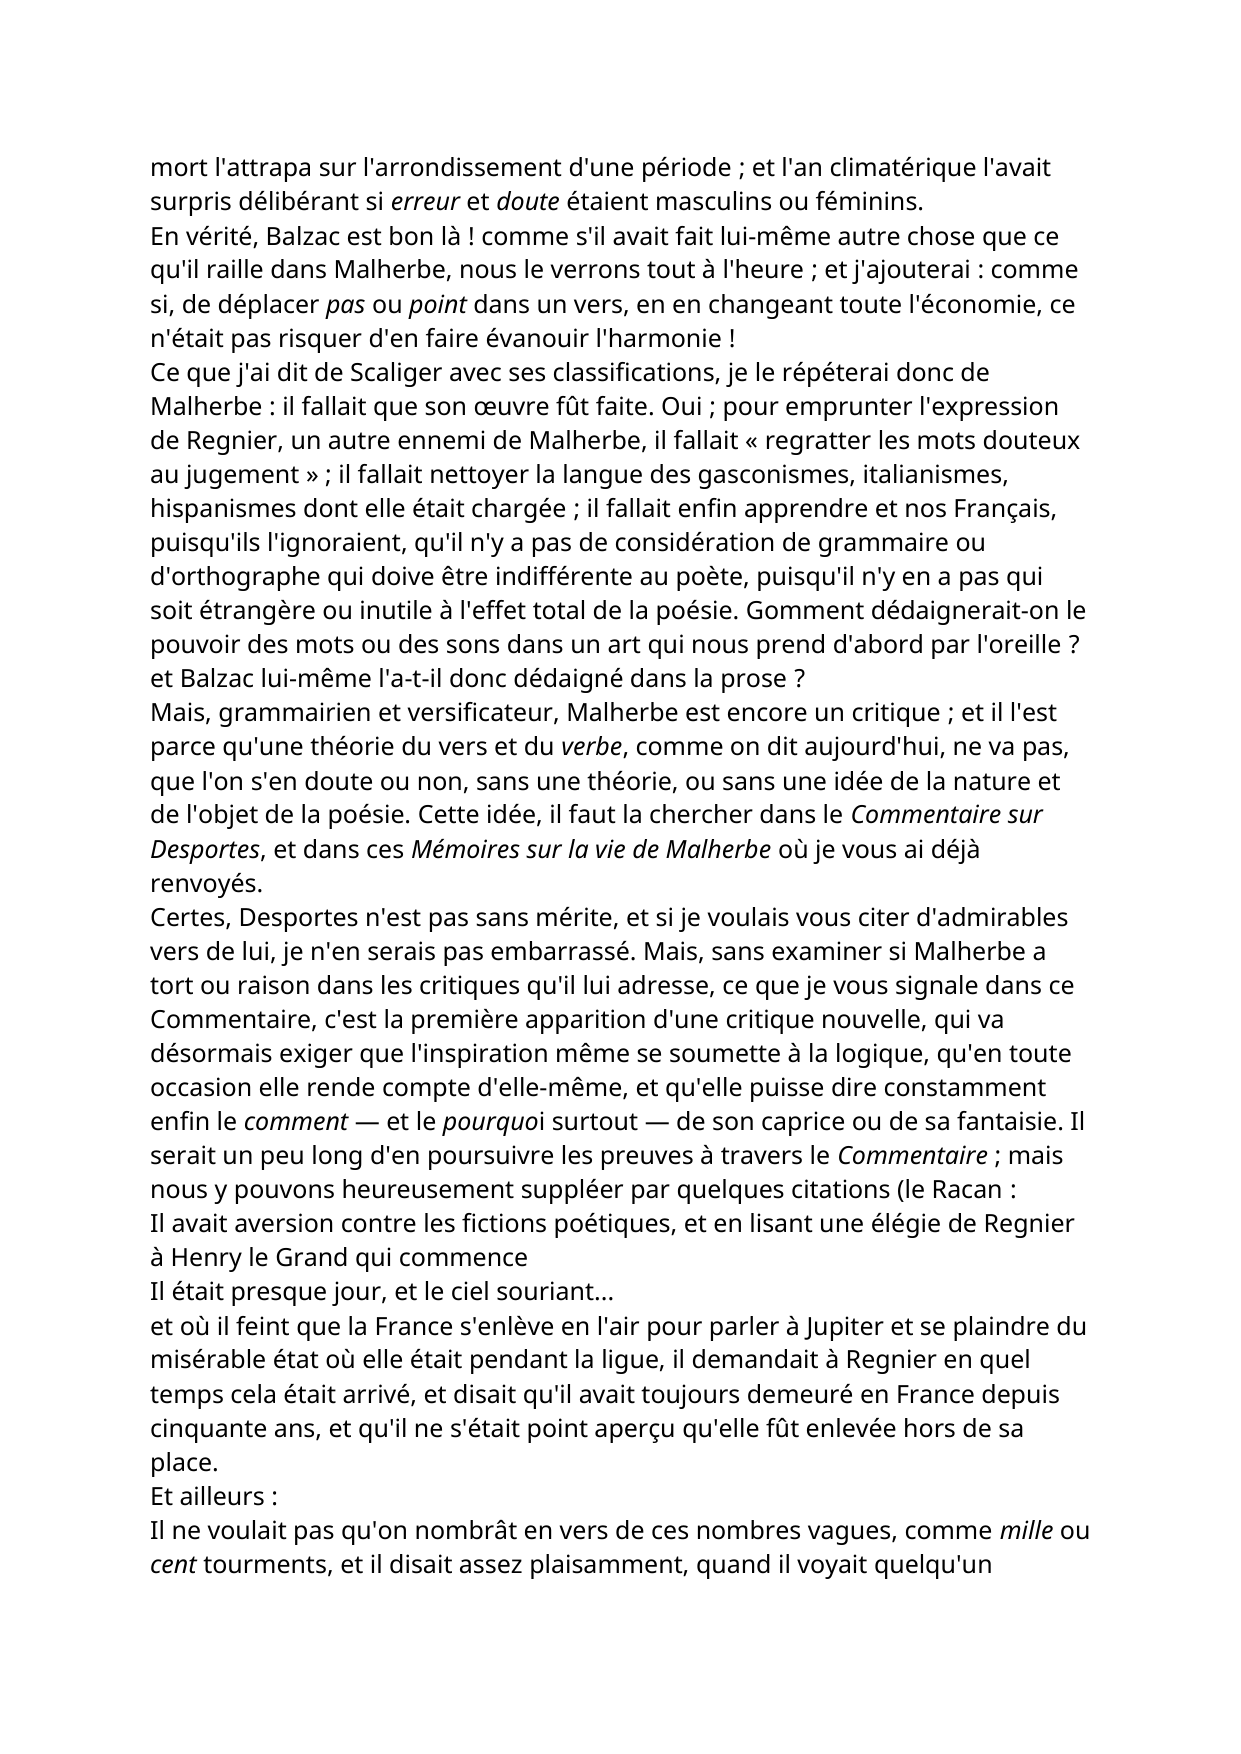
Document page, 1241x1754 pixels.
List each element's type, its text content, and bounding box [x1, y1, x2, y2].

text Il avait aversion contre les fictions poétiques, et en lisant une élégie de Regnier à Henry le Grand qui commence [150, 1206, 1091, 1274]
text Certes, Desportes n'est pas sans mérite, et si je voulais vous citer d'admirables vers de lui, je n'en serais pas embarrassé. Mais, sans examiner si Malherbe a tort ou raison dans les critiques qu'il lui adresse, ce que je vous signale dans ce Commentaire, c'est la première apparition d'une critique nouvelle, qui va désormais exiger que l'inspiration même se soumette à la logique, qu'en toute occasion elle rende compte d'elle-même, et qu'elle puisse dire constamment enfin le comment — et le pourquoi surtout — de son caprice ou de sa fantaisie. Il serait un peu long d'en poursuivre les preuves à travers le Commentaire ; mais nous y pouvons heureusement suppléer par quelques citations (le Racan : [150, 899, 1091, 1206]
text et où il feint que la France s'enlève en l'air pour parler à Jupiter et se plaindre du misérable état où elle était pendant la ligue, il demandait à Regnier en quel temps cela était arrivé, et disait qu'il avait toujours demeuré en France depuis cinquante ans, et qu'il ne s'était point aperçu qu'elle fût enlevée hors de sa place. [150, 1308, 1091, 1478]
text mort l'attrapa sur l'arrondissement d'une période ; et l'an climatérique l'avait surpris délibérant si erreur et doute étaient masculins ou féminins. [150, 150, 1091, 218]
text Et ailleurs : [150, 1478, 1091, 1512]
text Il ne voulait pas qu'on nombrât en vers de ces nombres vagues, comme mille ou cent tourments, et il disait assez plaisamment, quand il voyait quelqu'un [150, 1512, 1091, 1581]
text Ce que j'ai dit de Scaliger avec ses classifications, je le répéterai donc de Malherbe : il fallait que son œuvre fût faite. Oui ; pour emprunter l'expression de Regnier, un autre ennemi de Malherbe, il fallait « regratter les mots douteux au jugement » ; il fallait nettoyer la langue des gasconismes, italianismes, hispanismes dont elle était chargée ; il fallait enfin apprendre et nos Français, puisqu'ils l'ignoraient, qu'il n'y a pas de considération de grammaire ou d'orthographe qui doive être indifférente au poète, puisqu'il n'y en a pas qui soit étrangère ou inutile à l'effet total de la poésie. Gomment dédaignerait-on le pouvoir des mots ou des sons dans un art qui nous prend d'abord par l'oreille ? et Balzac lui-même l'a-t-il donc dédaigné dans la prose ? [150, 354, 1091, 695]
text Mais, grammairien et versificateur, Malherbe est encore un critique ; et il l'est parce qu'une théorie du vers et du verbe, comme on dit aujourd'hui, ne va pas, que l'on s'en doute ou non, sans une théorie, ou sans une idée de la nature et de l'objet de la poésie. Cette idée, il faut la chercher dans le Commentaire sur Desportes, et dans ces Mémoires sur la vie de Malherbe où je vous ai déjà renvoyés. [150, 695, 1091, 899]
text En vérité, Balzac est bon là ! comme s'il avait fait lui-même autre chose que ce qu'il raille dans Malherbe, nous le verrons tout à l'heure ; et j'ajouterai : comme si, de déplacer pas ou point dans un vers, en en changeant toute l'économie, ce n'était pas risquer d'en faire évanouir l'harmonie ! [150, 218, 1091, 354]
text Il était presque jour, et le ciel souriant... [150, 1274, 1091, 1308]
